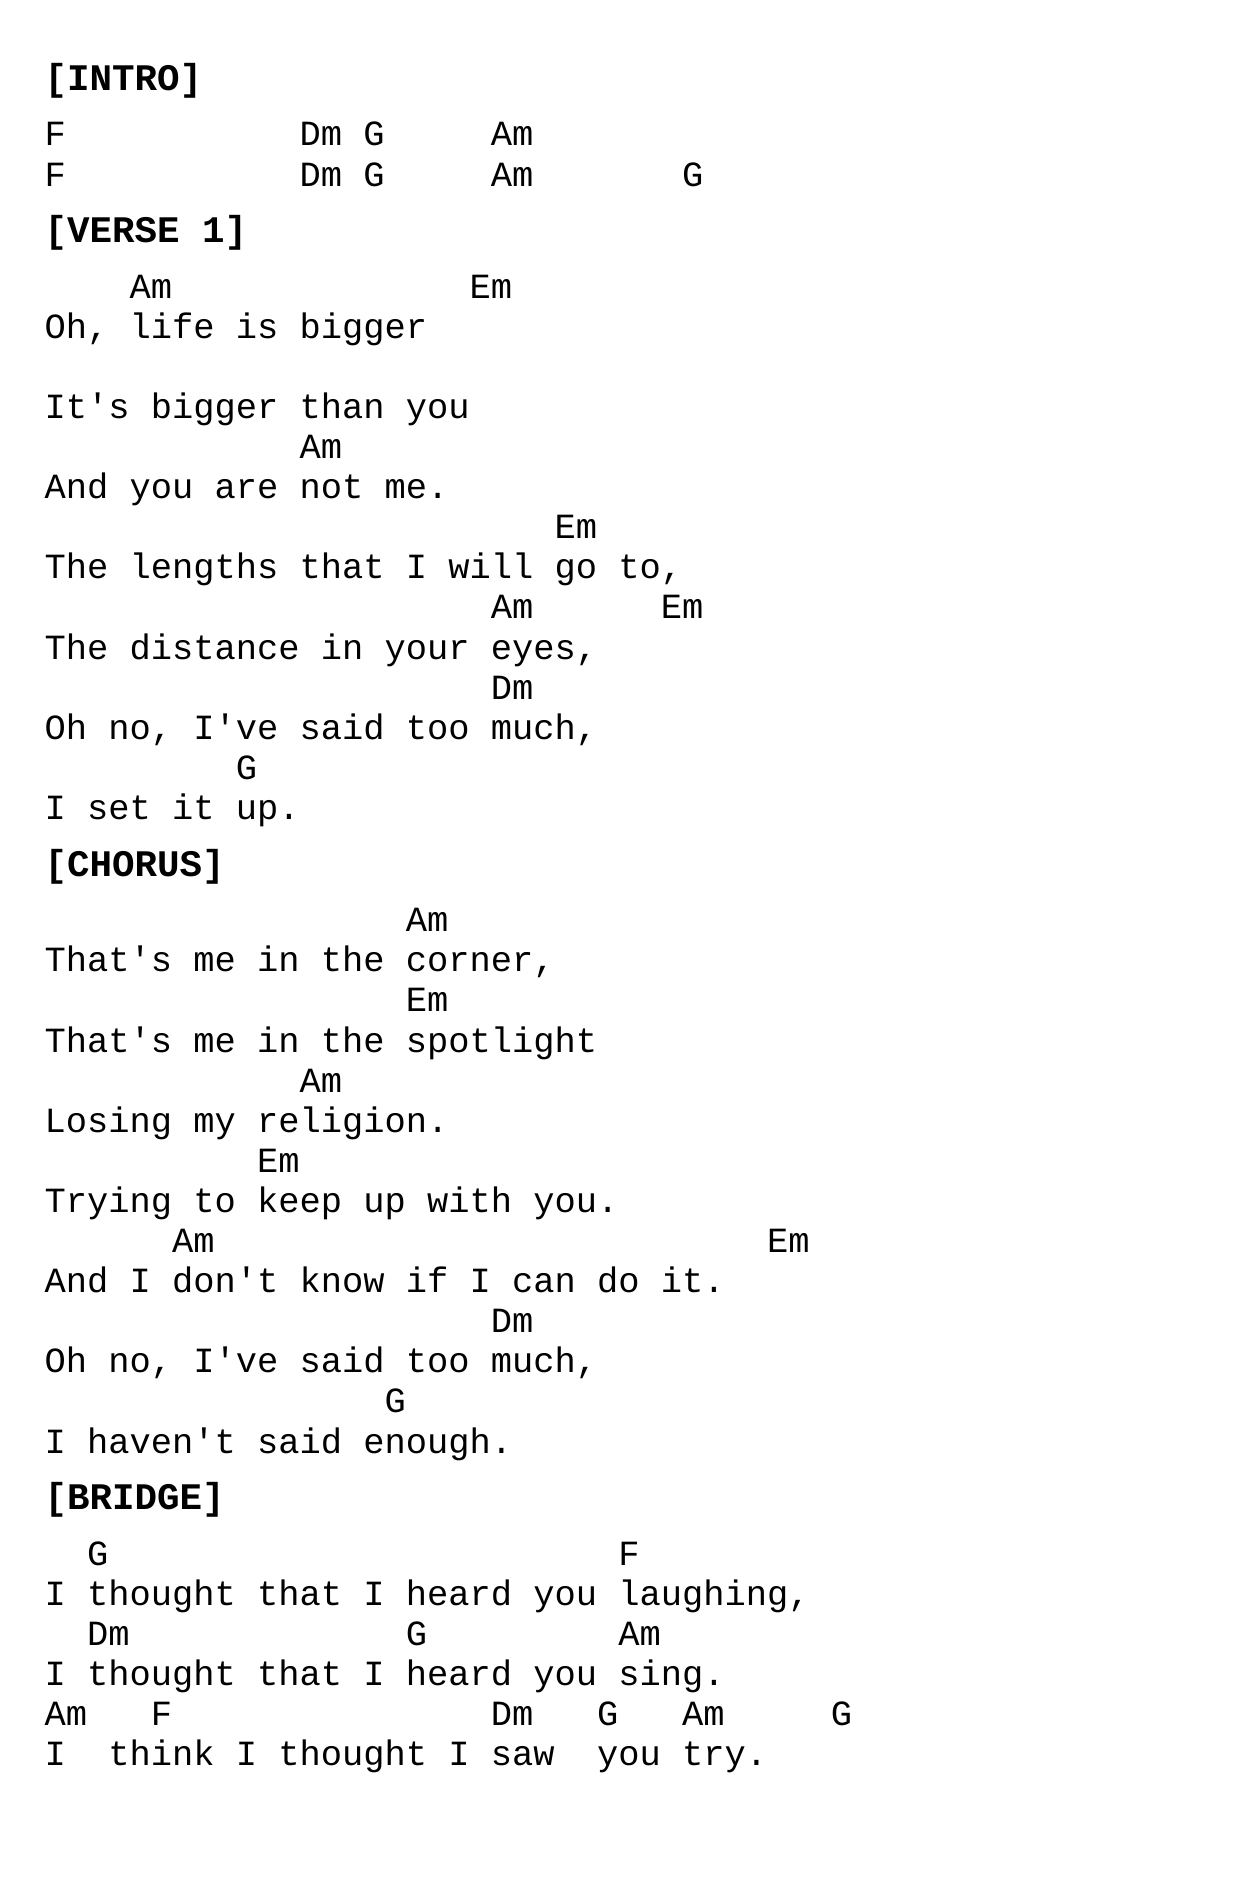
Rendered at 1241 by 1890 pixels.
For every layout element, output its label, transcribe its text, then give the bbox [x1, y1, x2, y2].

text Am Em [44, 269, 1063, 309]
subtitle [INTRO] [44, 59, 1063, 102]
text I thought that I heard you sing. [44, 1656, 1063, 1696]
text And I don't know if I can do it. [44, 1263, 1063, 1303]
text The lengths that I will go to, [44, 549, 1063, 589]
text The distance in your eyes, [44, 629, 1063, 670]
text Losing my religion. [44, 1103, 1063, 1143]
text F Dm G Am [44, 116, 1063, 156]
text Oh no, I've said too much, [44, 710, 1063, 750]
text G [44, 1383, 1063, 1423]
subtitle [CHORUS] [44, 845, 1063, 887]
text F Dm G Am G [44, 156, 1063, 197]
text Am F Dm G Am G [44, 1696, 1063, 1736]
text Dm [44, 670, 1063, 710]
text Oh, life is bigger [44, 309, 1063, 349]
text It's bigger than you [44, 389, 1063, 429]
text Am Em [44, 589, 1063, 629]
text Em [44, 982, 1063, 1022]
text Am [44, 902, 1063, 942]
text G F [44, 1536, 1063, 1576]
text I set it up. [44, 790, 1063, 830]
text I thought that I heard you laughing, [44, 1576, 1063, 1616]
text Am Em [44, 1223, 1063, 1263]
text And you are not me. [44, 469, 1063, 509]
text Oh no, I've said too much, [44, 1343, 1063, 1383]
text Em [44, 1143, 1063, 1183]
subtitle [VERSE 1] [44, 211, 1063, 254]
text That's me in the spotlight [44, 1022, 1063, 1063]
text That's me in the corner, [44, 942, 1063, 982]
text Dm G Am [44, 1616, 1063, 1656]
text Dm [44, 1303, 1063, 1343]
subtitle [BRIDGE] [44, 1478, 1063, 1521]
text G [44, 750, 1063, 790]
text Am [44, 429, 1063, 469]
text I haven't said enough. [44, 1423, 1063, 1464]
text Am [44, 1063, 1063, 1103]
text Em [44, 509, 1063, 549]
text I think I thought I saw you try. [44, 1736, 1063, 1776]
text Trying to keep up with you. [44, 1183, 1063, 1223]
